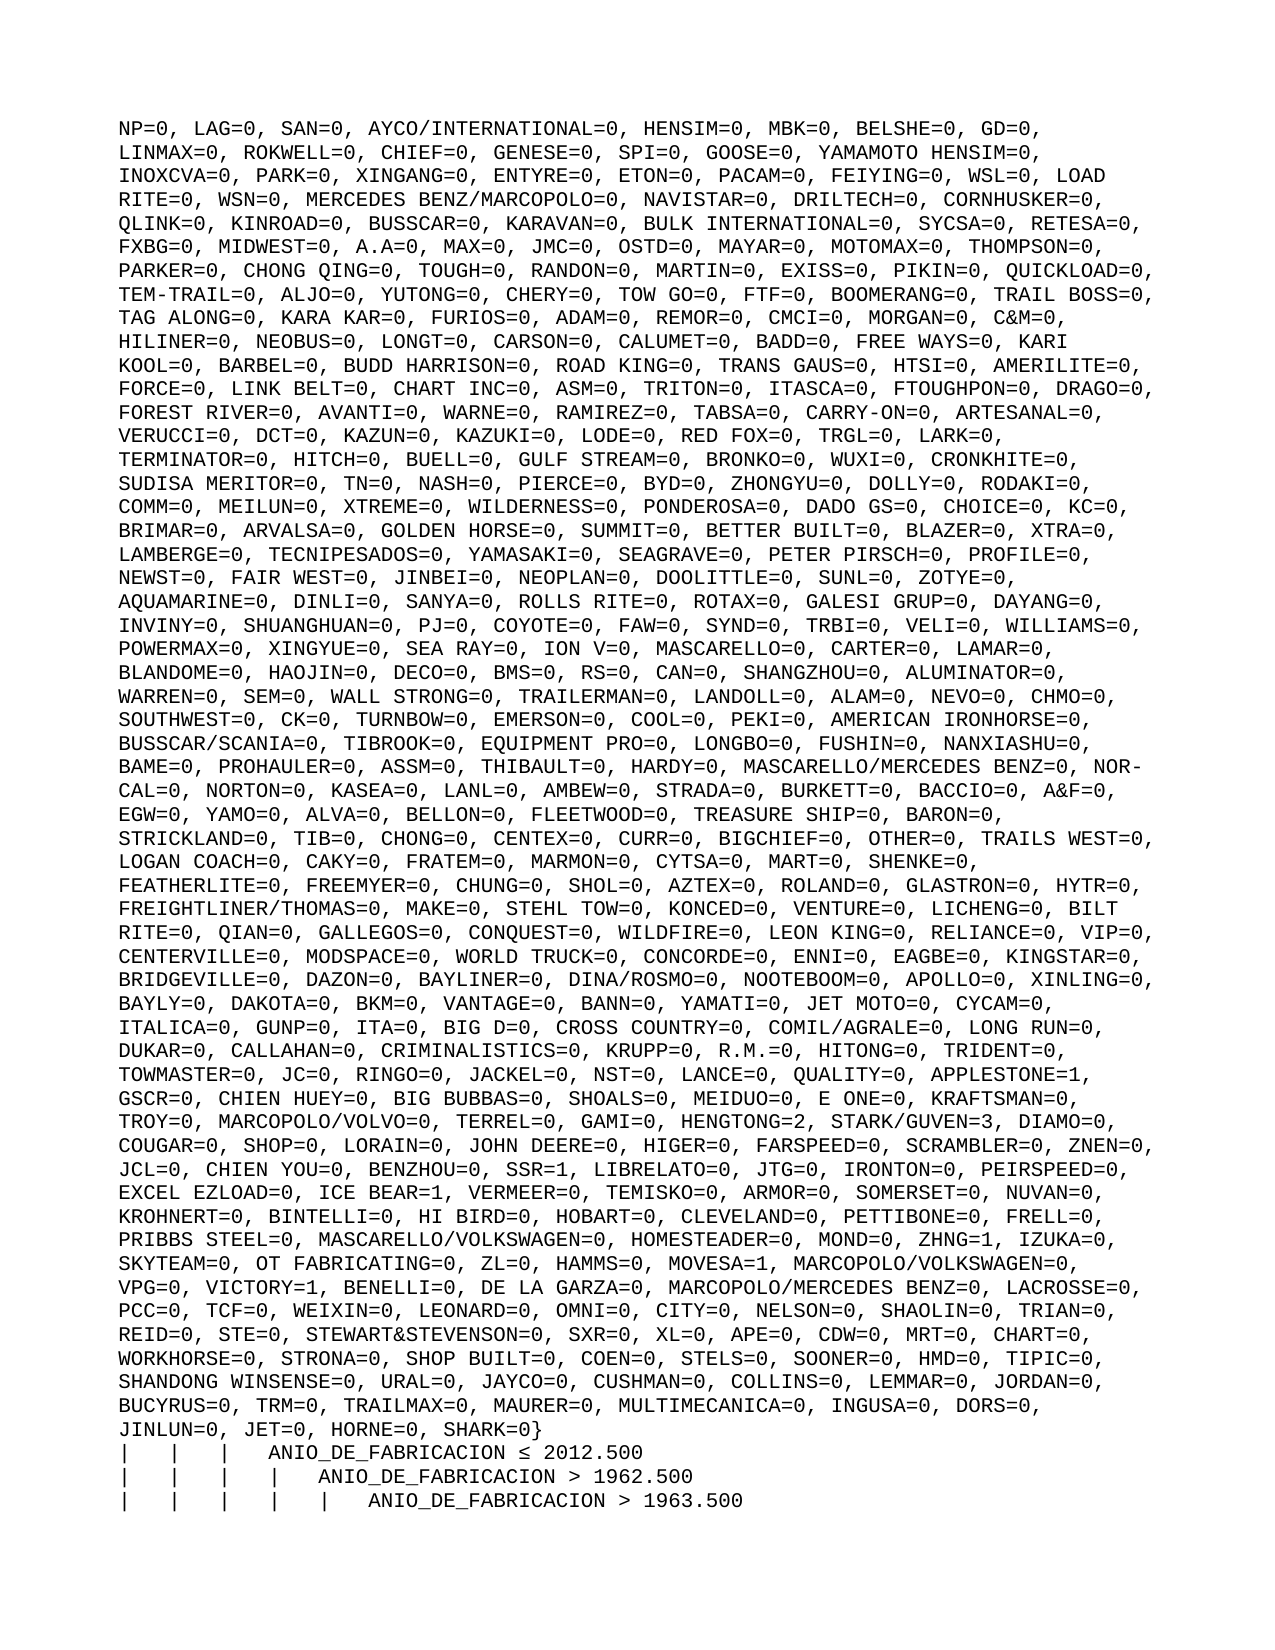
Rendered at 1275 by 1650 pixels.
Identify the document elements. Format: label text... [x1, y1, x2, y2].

text NP=0, LAG=0, SAN=0, AYCO/INTERNATIONAL=0, HENSIM=0, MBK=0, BELSHE=0, GD=0, LINMAX=0, ROKWELL=0, CHIEF=0, GENESE=0, SPI=0, GOOSE=0, YAMAMOTO HENSIM=0, INOXCVA=0, PARK=0, XINGANG=0, ENTYRE=0, ETON=0, PACAM=0, FEIYING=0, WSL=0, LOAD RITE=0, WSN=0, MERCEDES BENZ/MARCOPOLO=0, NAVISTAR=0, DRILTECH=0, CORNHUSKER=0, QLINK=0, KINROAD=0, BUSSCAR=0, KARAVAN=0, BULK INTERNATIONAL=0, SYCSA=0, RETESA=0, FXBG=0, MIDWEST=0, A.A=0, MAX=0, JMC=0, OSTD=0, MAYAR=0, MOTOMAX=0, THOMPSON=0, PARKER=0, CHONG QING=0, TOUGH=0, RANDON=0, MARTIN=0, EXISS=0, PIKIN=0, QUICKLOAD=0, TEM-TRAIL=0, ALJO=0, YUTONG=0, CHERY=0, TOW GO=0, FTF=0, BOOMERANG=0, TRAIL BOSS=0, TAG ALONG=0, KARA KAR=0, FURIOS=0, ADAM=0, REMOR=0, CMCI=0, MORGAN=0, C&M=0, HILINER=0, NEOBUS=0, LONGT=0, CARSON=0, CALUMET=0, BADD=0, FREE WAYS=0, KARI KOOL=0, BARBEL=0, BUDD HARRISON=0, ROAD KING=0, TRANS GAUS=0, HTSI=0, AMERILITE=0, FORCE=0, LINK BELT=0, CHART INC=0, ASM=0, TRITON=0, ITASCA=0, FTOUGHPON=0, DRAGO=0, FOREST RIVER=0, AVANTI=0, WARNE=0, RAMIREZ=0, TABSA=0, CARRY-ON=0, ARTESANAL=0, VERUCCI=0, DCT=0, KAZUN=0, KAZUKI=0, LODE=0, RED FOX=0, TRGL=0, LARK=0, TERMINATOR=0, HITCH=0, BUELL=0, GULF STREAM=0, BRONKO=0, WUXI=0, CRONKHITE=0, SUDISA MERITOR=0, TN=0, NASH=0, PIERCE=0, BYD=0, ZHONGYU=0, DOLLY=0, RODAKI=0, COMM=0, MEILUN=0, XTREME=0, WILDERNESS=0, PONDEROSA=0, DADO GS=0, CHOICE=0, KC=0, BRIMAR=0, ARVALSA=0, GOLDEN HORSE=0, SUMMIT=0, BETTER BUILT=0, BLAZER=0, XTRA=0, LAMBERGE=0, TECNIPESADOS=0, YAMASAKI=0, SEAGRAVE=0, PETER PIRSCH=0, PROFILE=0, NEWST=0, FAIR WEST=0, JINBEI=0, NEOPLAN=0, DOOLITTLE=0, SUNL=0, ZOTYE=0, AQUAMARINE=0, DINLI=0, SANYA=0, ROLLS RITE=0, ROTAX=0, GALESI GRUP=0, DAYANG=0, INVINY=0, SHUANGHUAN=0, PJ=0, COYOTE=0, FAW=0, SYND=0, TRBI=0, VELI=0, WILLIAMS=0, POWERMAX=0, XINGYUE=0, SEA RAY=0, ION V=0, MASCARELLO=0, CARTER=0, LAMAR=0, BLANDOME=0, HAOJIN=0, DECO=0, BMS=0, RS=0, CAN=0, SHANGZHOU=0, ALUMINATOR=0, WARREN=0, SEM=0, WALL STRONG=0, TRAILERMAN=0, LANDOLL=0, ALAM=0, NEVO=0, CHMO=0, SOUTHWEST=0, CK=0, TURNBOW=0, EMERSON=0, COOL=0, PEKI=0, AMERICAN IRONHORSE=0, BUSSCAR/SCANIA=0, TIBROOK=0, EQUIPMENT PRO=0, LONGBO=0, FUSHIN=0, NANXIASHU=0, BAME=0, PROHAULER=0, ASSM=0, THIBAULT=0, HARDY=0, MASCARELLO/MERCEDES BENZ=0, NOR-CAL=0, NORTON=0, KASEA=0, LANL=0, AMBEW=0, STRADA=0, BURKETT=0, BACCIO=0, A&F=0, EGW=0, YAMO=0, ALVA=0, BELLON=0, FLEETWOOD=0, TREASURE SHIP=0, BARON=0, STRICKLAND=0, TIB=0, CHONG=0, CENTEX=0, CURR=0, BIGCHIEF=0, OTHER=0, TRAILS WEST=0, LOGAN COACH=0, CAKY=0, FRATEM=0, MARMON=0, CYTSA=0, MART=0, SHENKE=0, FEATHERLITE=0, FREEMYER=0, CHUNG=0, SHOL=0, AZTEX=0, ROLAND=0, GLASTRON=0, HYTR=0, FREIGHTLINER/THOMAS=0, MAKE=0, STEHL TOW=0, KONCED=0, VENTURE=0, LICHENG=0, BILT RITE=0, QIAN=0, GALLEGOS=0, CONQUEST=0, WILDFIRE=0, LEON KING=0, RELIANCE=0, VIP=0, CENTERVILLE=0, MODSPACE=0, WORLD TRUCK=0, CONCORDE=0, ENNI=0, EAGBE=0, KINGSTAR=0, BRIDGEVILLE=0, DAZON=0, BAYLINER=0, DINA/ROSMO=0, NOOTEBOOM=0, APOLLO=0, XINLING=0, BAYLY=0, DAKOTA=0, BKM=0, VANTAGE=0, BANN=0, YAMATI=0, JET MOTO=0, CYCAM=0, ITALICA=0, GUNP=0, ITA=0, BIG D=0, CROSS COUNTRY=0, COMIL/AGRALE=0, LONG RUN=0, DUKAR=0, CALLAHAN=0, CRIMINALISTICS=0, KRUPP=0, R.M.=0, HITONG=0, TRIDENT=0, TOWMASTER=0, JC=0, RINGO=0, JACKEL=0, NST=0, LANCE=0, QUALITY=0, APPLESTONE=1, GSCR=0, CHIEN HUEY=0, BIG BUBBAS=0, SHOALS=0, MEIDUO=0, E ONE=0, KRAFTSMAN=0, TROY=0, MARCOPOLO/VOLVO=0, TERREL=0, GAMI=0, HENGTONG=2, STARK/GUVEN=3, DIAMO=0, COUGAR=0, SHOP=0, LORAIN=0, JOHN DEERE=0, HIGER=0, FARSPEED=0, SCRAMBLER=0, ZNEN=0, JCL=0, CHIEN YOU=0, BENZHOU=0, SSR=1, LIBRELATO=0, JTG=0, IRONTON=0, PEIRSPEED=0, EXCEL EZLOAD=0, ICE BEAR=1, VERMEER=0, TEMISKO=0, ARMOR=0, SOMERSET=0, NUVAN=0, KROHNERT=0, BINTELLI=0, HI BIRD=0, HOBART=0, CLEVELAND=0, PETTIBONE=0, FRELL=0, PRIBBS STEEL=0, MASCARELLO/VOLKSWAGEN=0, HOMESTEADER=0, MOND=0, ZHNG=1, IZUKA=0, SKYTEAM=0, OT FABRICATING=0, ZL=0, HAMMS=0, MOVESA=1, MARCOPOLO/VOLKSWAGEN=0, VPG=0, VICTORY=1, BENELLI=0, DE LA GARZA=0, MARCOPOLO/MERCEDES BENZ=0, LACROSSE=0, PCC=0, TCF=0, WEIXIN=0, LEONARD=0, OMNI=0, CITY=0, NELSON=0, SHAOLIN=0, TRIAN=0, REID=0, STE=0, STEWART&STEVENSON=0, SXR=0, XL=0, APE=0, CDW=0, MRT=0, CHART=0, WORKHORSE=0, STRONA=0, SHOP BUILT=0, COEN=0, STELS=0, SOONER=0, HMD=0, TIPIC=0, SHANDONG WINSENSE=0, URAL=0, JAYCO=0, CUSHMAN=0, COLLINS=0, LEMMAR=0, JORDAN=0, BUCYRUS=0, TRM=0, TRAILMAX=0, MAURER=0, MULTIMECANICA=0, INGUSA=0, DORS=0, JINLUN=0, JET=0, HORNE=0, SHARK=0} [118, 118, 1157, 1442]
text | | | ANIO_DE_FABRICACION ≤ 2012.500 [118, 1442, 1157, 1466]
text | | | | ANIO_DE_FABRICACION > 1962.500 [118, 1466, 1157, 1489]
text | | | | | ANIO_DE_FABRICACION > 1963.500 [118, 1489, 1157, 1513]
